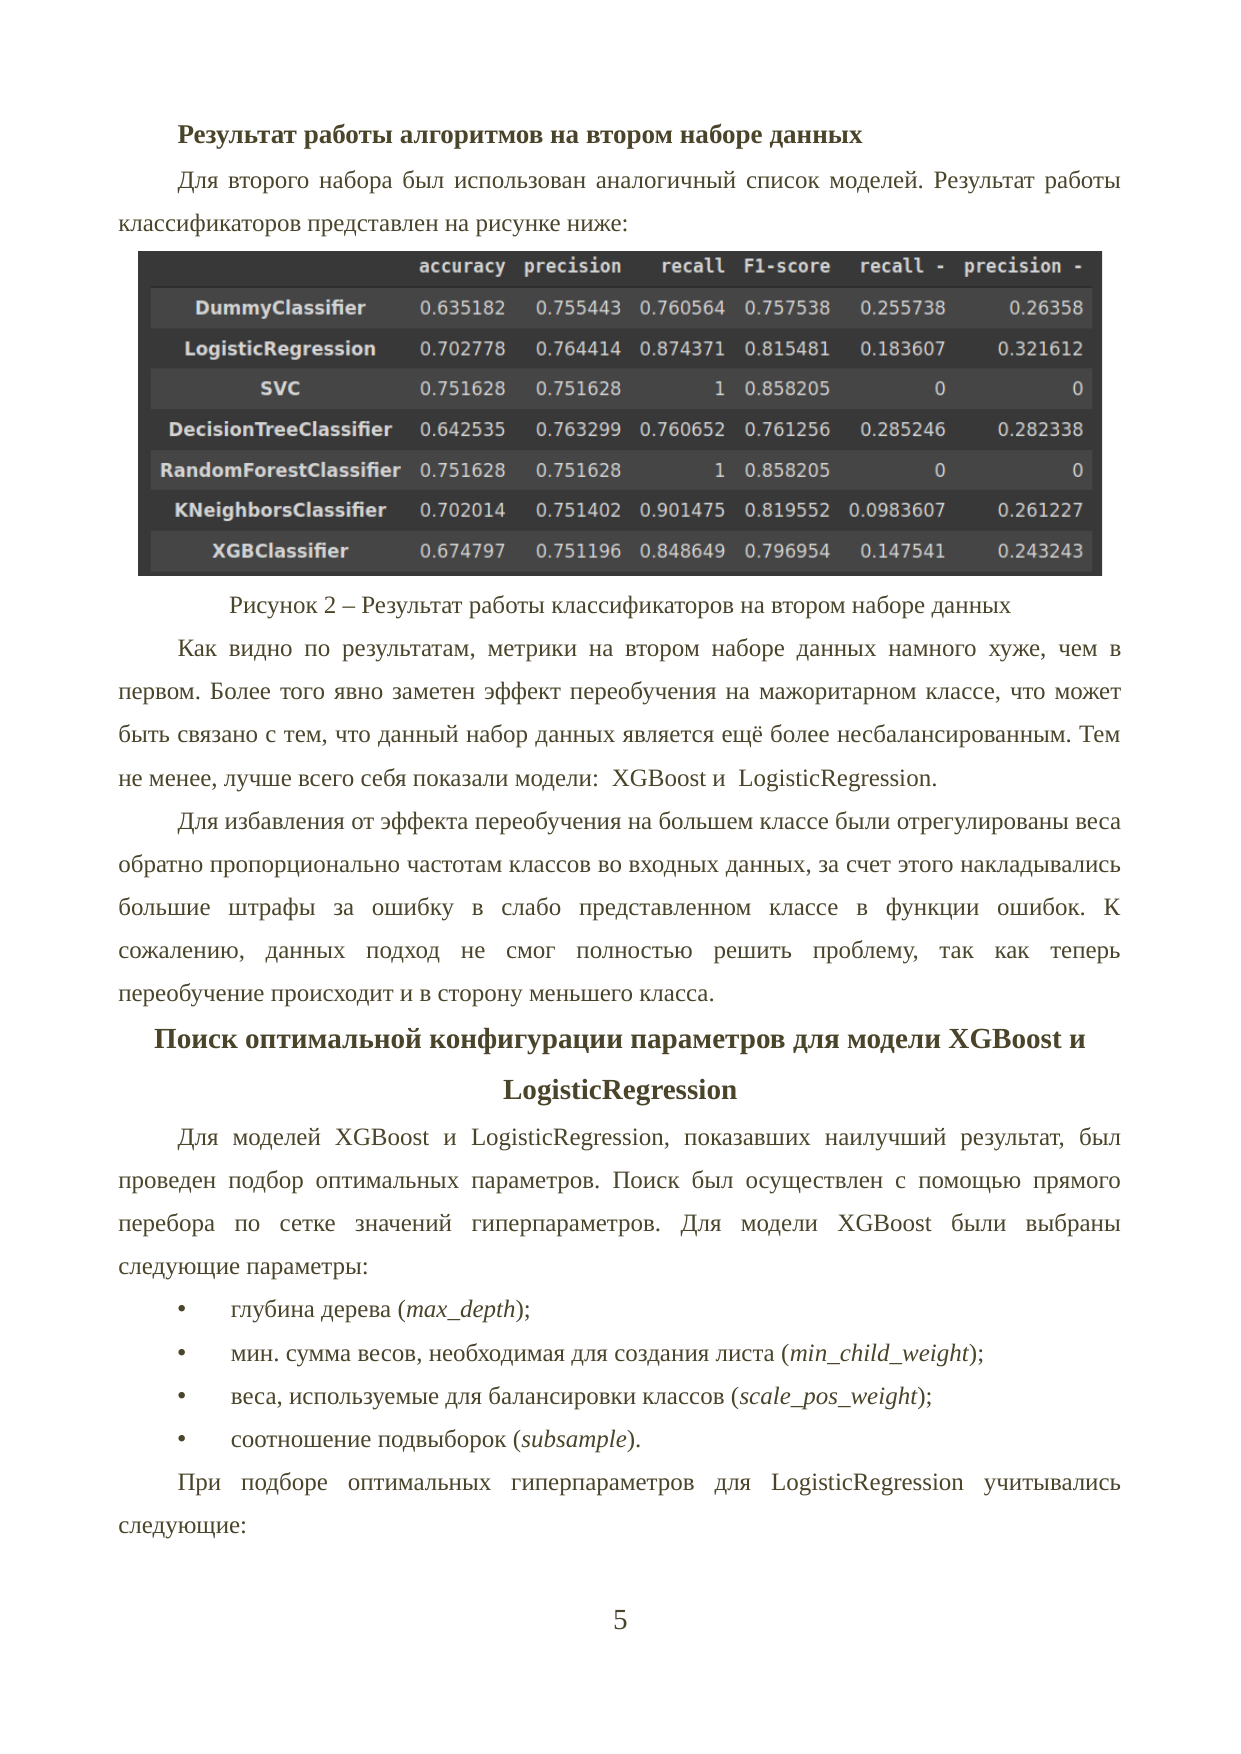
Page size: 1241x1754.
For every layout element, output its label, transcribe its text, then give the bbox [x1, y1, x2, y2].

text Рисунок 2 – Результат работы классификаторов на втором наборе данных [118, 251, 1122, 619]
subtitle Результат работы алгоритмов на втором наборе данных [177, 118, 1122, 149]
list глубина дерева (max_depth); [177, 1294, 1122, 1323]
text Для второго набора был использован аналогичный список моделей. Результат работы классификаторов представлен на рисунке ниже: [118, 165, 1122, 237]
list веса, используемые для балансировки классов (scale_pos_weight); [177, 1381, 1122, 1409]
text Для избавления от эффекта переобучения на большем классе были отрегулированы веса обратно пропорционально частотам классов во входных данных, за счет этого накладывались большие штрафы за ошибку в слабо представленном классе в функции ошибок. К сожалению, данных подход не смог полностью решить проблему, так как теперь переобучение происходит и в сторону меньшего класса. [118, 806, 1122, 1007]
subtitle Поиск оптимальной конфигурации параметров для модели XGBoost и LogisticRegression [118, 1021, 1122, 1105]
picture [138, 251, 1103, 576]
text Как видно по результатам, метрики на втором наборе данных намного хуже, чем в первом. Более того явно заметен эффект переобучения на мажоритарном классе, что может быть связано с тем, что данный набор данных является ещё более несбалансированным. Тем не менее, лучше всего себя показали модели: XGBoost и LogisticRegression. [118, 633, 1122, 791]
text При подборе оптимальных гиперпараметров для LogisticRegression учитывались следующие: [118, 1467, 1122, 1539]
text Для моделей XGBoost и LogisticRegression, показавших наилучший результат, был проведен подбор оптимальных параметров. Поиск был осуществлен с помощью прямого перебора по сетке значений гиперпараметров. Для модели XGBoost были выбраны следующие параметры: [118, 1122, 1122, 1280]
list соотношение подвыборок (subsample). [177, 1424, 1122, 1453]
list мин. сумма весов, необходимая для создания листа (min_child_weight); [177, 1338, 1122, 1366]
